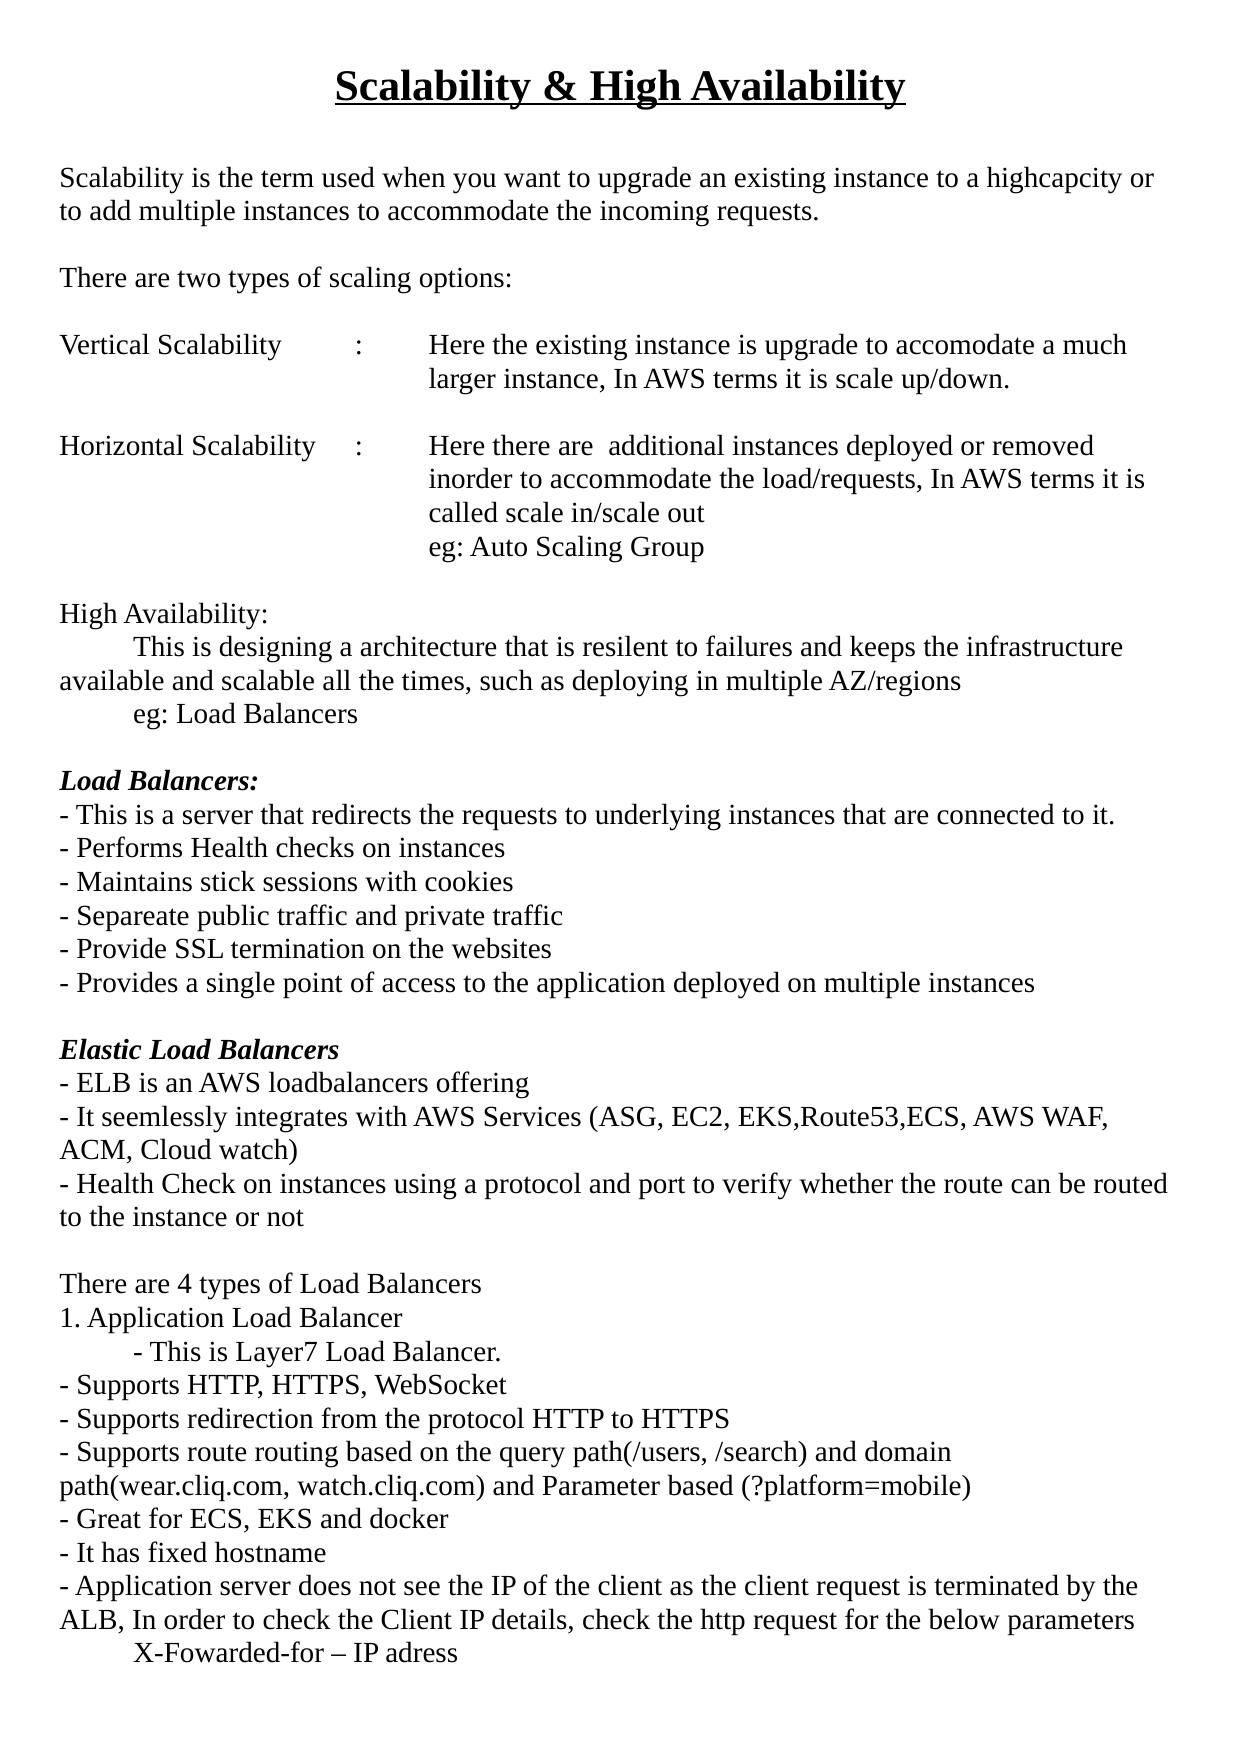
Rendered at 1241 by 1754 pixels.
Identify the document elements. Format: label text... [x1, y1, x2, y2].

text 1. Application Load Balancer [59, 1300, 1181, 1334]
text - Separeate public traffic and private traffic [59, 898, 1181, 931]
text Vertical Scalability : Here the existing instance is upgrade to accomodate a much larger instance, In AWS terms it is scale up/down. [59, 327, 1181, 394]
text Elastic Load Balancers [59, 1032, 1181, 1065]
text - Provides a single point of access to the application deployed on multiple instances [59, 965, 1181, 998]
text There are 4 types of Load Balancers [59, 1267, 1181, 1300]
text - Health Check on instances using a protocol and port to verify whether the route can be routed to the instance or not [59, 1166, 1181, 1233]
text - Supports route routing based on the query path(/users, /search) and domain path(wear.cliq.com, watch.cliq.com) and Parameter based (?platform=mobile) [59, 1434, 1181, 1501]
text This is designing a architecture that is resilent to failures and keeps the infrastructure available and scalable all the times, such as deploying in multiple AZ/regions [59, 629, 1181, 696]
text - Maintains stick sessions with cookies [59, 864, 1181, 898]
text eg: Auto Scaling Group [59, 529, 1181, 562]
text - Provide SSL termination on the websites [59, 931, 1181, 965]
text High Availability: [59, 596, 1181, 629]
text There are two types of scaling options: [59, 260, 1181, 294]
text Scalability & High Availability [59, 59, 1181, 109]
text eg: Load Balancers [59, 696, 1181, 730]
text - It has fixed hostname [59, 1535, 1181, 1568]
text X-Fowarded-for – IP adress [59, 1636, 1181, 1669]
text - Supports redirection from the protocol HTTP to HTTPS [59, 1401, 1181, 1434]
text Load Balancers: [59, 763, 1181, 797]
text - Application server does not see the IP of the client as the client request is terminated by the ALB, In order to check the Client IP details, check the http request for the below parameters [59, 1568, 1181, 1636]
text - Great for ECS, EKS and docker [59, 1501, 1181, 1535]
text - It seemlessly integrates with AWS Services (ASG, EC2, EKS,Route53,ECS, AWS WAF, ACM, Cloud watch) [59, 1099, 1181, 1166]
text Scalability is the term used when you want to upgrade an existing instance to a highcapcity or to add multiple instances to accommodate the incoming requests. [59, 160, 1181, 227]
text - Supports HTTP, HTTPS, WebSocket [59, 1367, 1181, 1401]
text Horizontal Scalability : Here there are additional instances deployed or removed inorder to accommodate the load/requests, In AWS terms it is called scale in/scale out [59, 428, 1181, 529]
text - Performs Health checks on instances [59, 831, 1181, 864]
text - This is Layer7 Load Balancer. [59, 1334, 1181, 1367]
text - ELB is an AWS loadbalancers offering [59, 1065, 1181, 1099]
text - This is a server that redirects the requests to underlying instances that are connected to it. [59, 797, 1181, 831]
